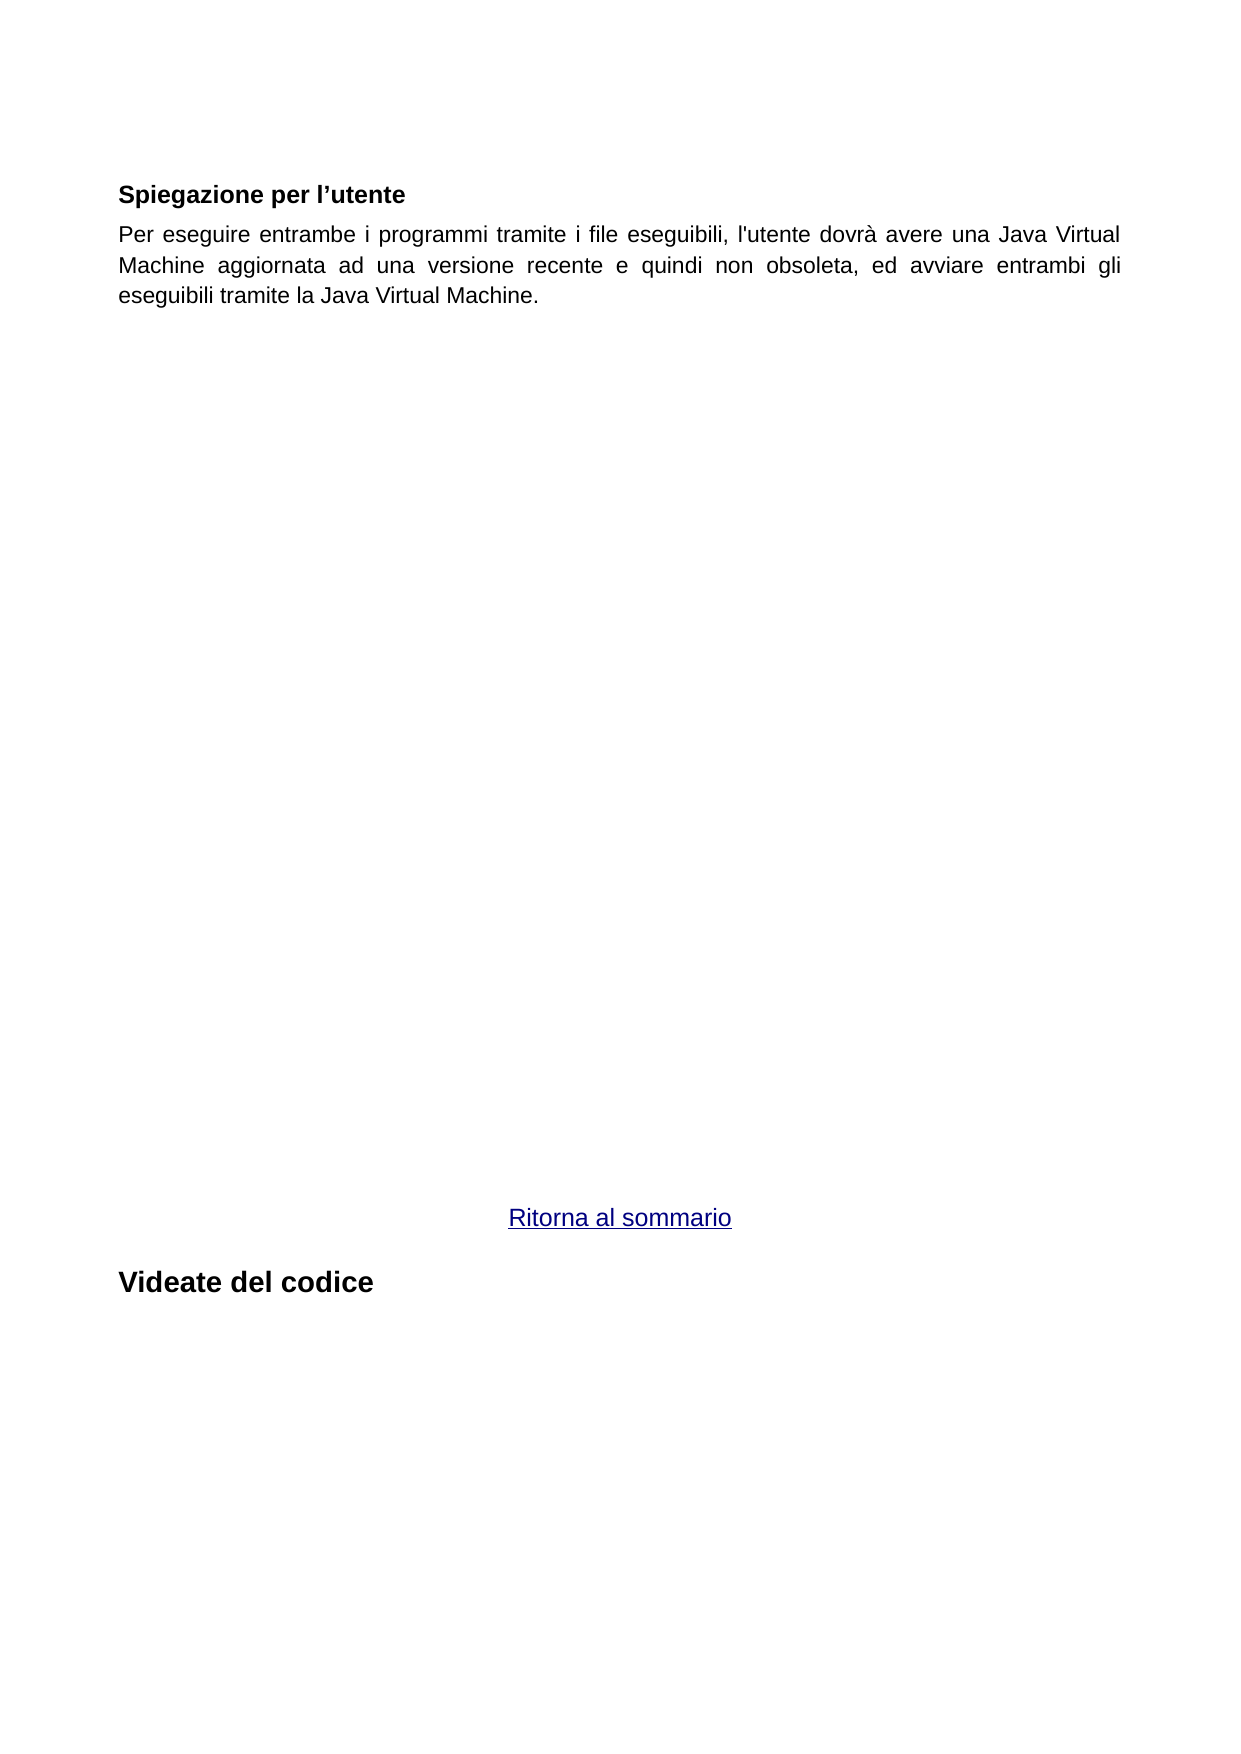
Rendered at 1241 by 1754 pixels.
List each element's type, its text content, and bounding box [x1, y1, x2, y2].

text Per eseguire entrambe i programmi tramite i file eseguibili, l'utente dovrà avere una Java Virtual Machine aggiornata ad una versione recente e quindi non obsoleta, ed avviare entrambi gli eseguibili tramite la Java Virtual Machine. [118, 221, 1122, 308]
subtitle Spiegazione per l’utente [118, 180, 1122, 209]
text Ritorna al sommario [118, 1203, 1122, 1232]
subtitle Videate del codice [118, 1265, 1122, 1299]
